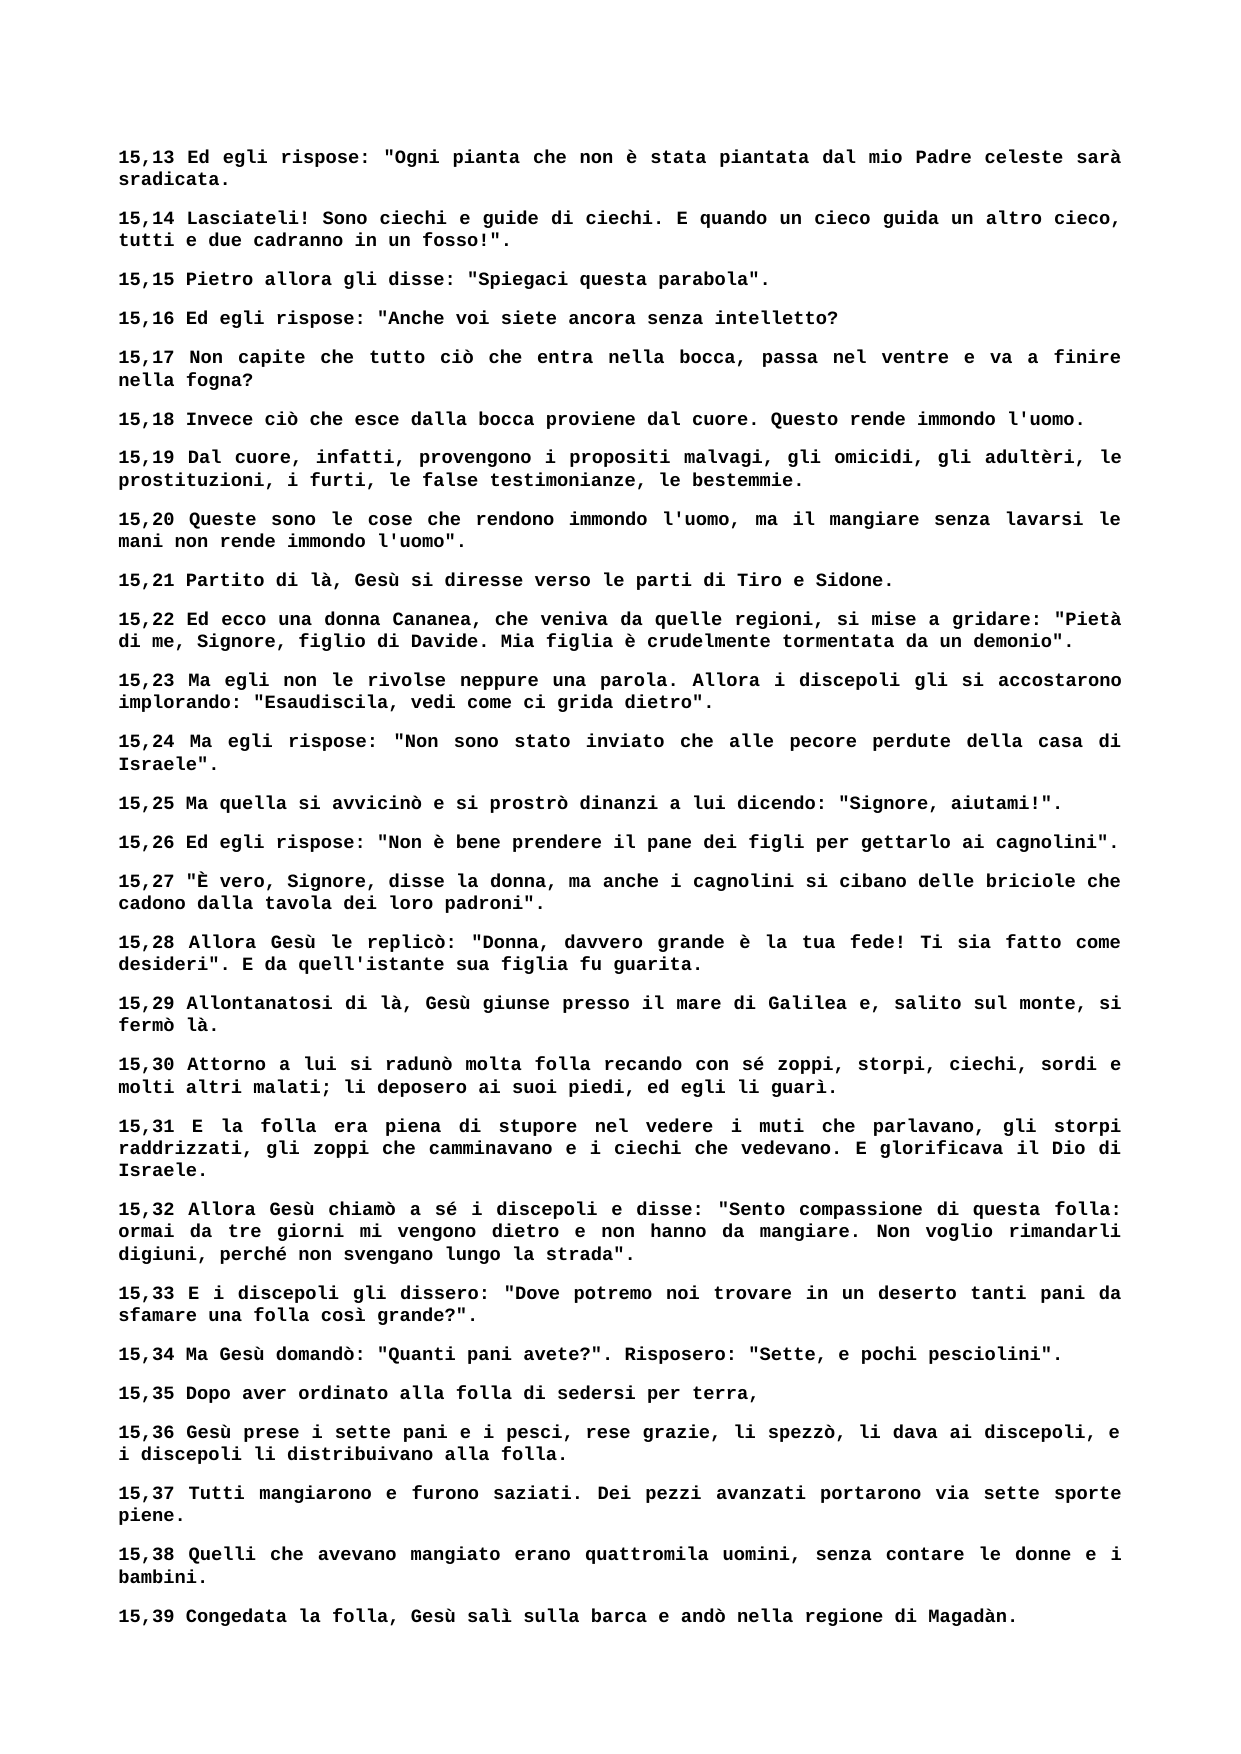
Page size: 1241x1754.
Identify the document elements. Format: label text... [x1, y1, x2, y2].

text 15,13 Ed egli rispose: "Ogni pianta che non è stata piantata dal mio Padre celeste sarà sradicata. [118, 148, 1122, 191]
text 15,29 Allontanatosi di là, Gesù giunse presso il mare di Galilea e, salito sul monte, si fermò là. [118, 994, 1122, 1037]
text 15,21 Partito di là, Gesù si diresse verso le parti di Tiro e Sidone. [118, 571, 1122, 592]
text 15,28 Allora Gesù le replicò: "Donna, davvero grande è la tua fede! Ti sia fatto come desideri". E da quell'istante sua figlia fu guarita. [118, 933, 1122, 976]
text 15,20 Queste sono le cose che rendono immondo l'uomo, ma il mangiare senza lavarsi le mani non rende immondo l'uomo". [118, 509, 1122, 553]
text 15,37 Tutti mangiarono e furono saziati. Dei pezzi avanzati portarono via sette sporte piene. [118, 1484, 1122, 1527]
text 15,25 Ma quella si avvicinò e si prostrò dinanzi a lui dicendo: "Signore, aiutami!". [118, 793, 1122, 815]
text 15,39 Congedata la folla, Gesù salì sulla barca e andò nella regione di Magadàn. [118, 1606, 1122, 1628]
text 15,27 "È vero, Signore, disse la donna, ma anche i cagnolini si cibano delle briciole che cadono dalla tavola dei loro padroni". [118, 871, 1122, 915]
text 15,35 Dopo aver ordinato alla folla di sedersi per terra, [118, 1384, 1122, 1405]
text 15,19 Dal cuore, infatti, provengono i propositi malvagi, gli omicidi, gli adultèri, le prostituzioni, i furti, le false testimonianze, le bestemmie. [118, 448, 1122, 492]
text 15,18 Invece ciò che esce dalla bocca proviene dal cuore. Questo rende immondo l'uomo. [118, 409, 1122, 431]
text 15,31 E la folla era piena di stupore nel vedere i muti che parlavano, gli storpi raddrizzati, gli zoppi che camminavano e i ciechi che vedevano. E glorificava il Dio di Israele. [118, 1116, 1122, 1182]
text 15,33 E i discepoli gli dissero: "Dove potremo noi trovare in un deserto tanti pani da sfamare una folla così grande?". [118, 1283, 1122, 1327]
text 15,26 Ed egli rispose: "Non è bene prendere il pane dei figli per gettarlo ai cagnolini". [118, 832, 1122, 854]
text 15,30 Attorno a lui si radunò molta folla recando con sé zoppi, storpi, ciechi, sordi e molti altri malati; li deposero ai suoi piedi, ed egli li guarì. [118, 1055, 1122, 1099]
text 15,32 Allora Gesù chiamò a sé i discepoli e disse: "Sento compassione di questa folla: ormai da tre giorni mi vengono dietro e non hanno da mangiare. Non voglio rimandarli digiuni, perché non svengano lungo la strada". [118, 1200, 1122, 1266]
text 15,17 Non capite che tutto ciò che entra nella bocca, passa nel ventre e va a finire nella fogna? [118, 348, 1122, 392]
text 15,24 Ma egli rispose: "Non sono stato inviato che alle pecore perdute della casa di Israele". [118, 732, 1122, 776]
text 15,34 Ma Gesù domandò: "Quanti pani avete?". Risposero: "Sette, e pochi pesciolini". [118, 1345, 1122, 1366]
text 15,38 Quelli che avevano mangiato erano quattromila uomini, senza contare le donne e i bambini. [118, 1545, 1122, 1589]
text 15,16 Ed egli rispose: "Anche voi siete ancora senza intelletto? [118, 309, 1122, 330]
text 15,36 Gesù prese i sette pani e i pesci, rese grazie, li spezzò, li dava ai discepoli, e i discepoli li distribuivano alla folla. [118, 1423, 1122, 1466]
text 15,22 Ed ecco una donna Cananea, che veniva da quelle regioni, si mise a gridare: "Pietà di me, Signore, figlio di Davide. Mia figlia è crudelmente tormentata da un demonio". [118, 610, 1122, 653]
text 15,14 Lasciateli! Sono ciechi e guide di ciechi. E quando un cieco guida un altro cieco, tutti e due cadranno in un fosso!". [118, 209, 1122, 252]
text 15,23 Ma egli non le rivolse neppure una parola. Allora i discepoli gli si accostarono implorando: "Esaudiscila, vedi come ci grida dietro". [118, 671, 1122, 714]
text 15,15 Pietro allora gli disse: "Spiegaci questa parabola". [118, 270, 1122, 291]
